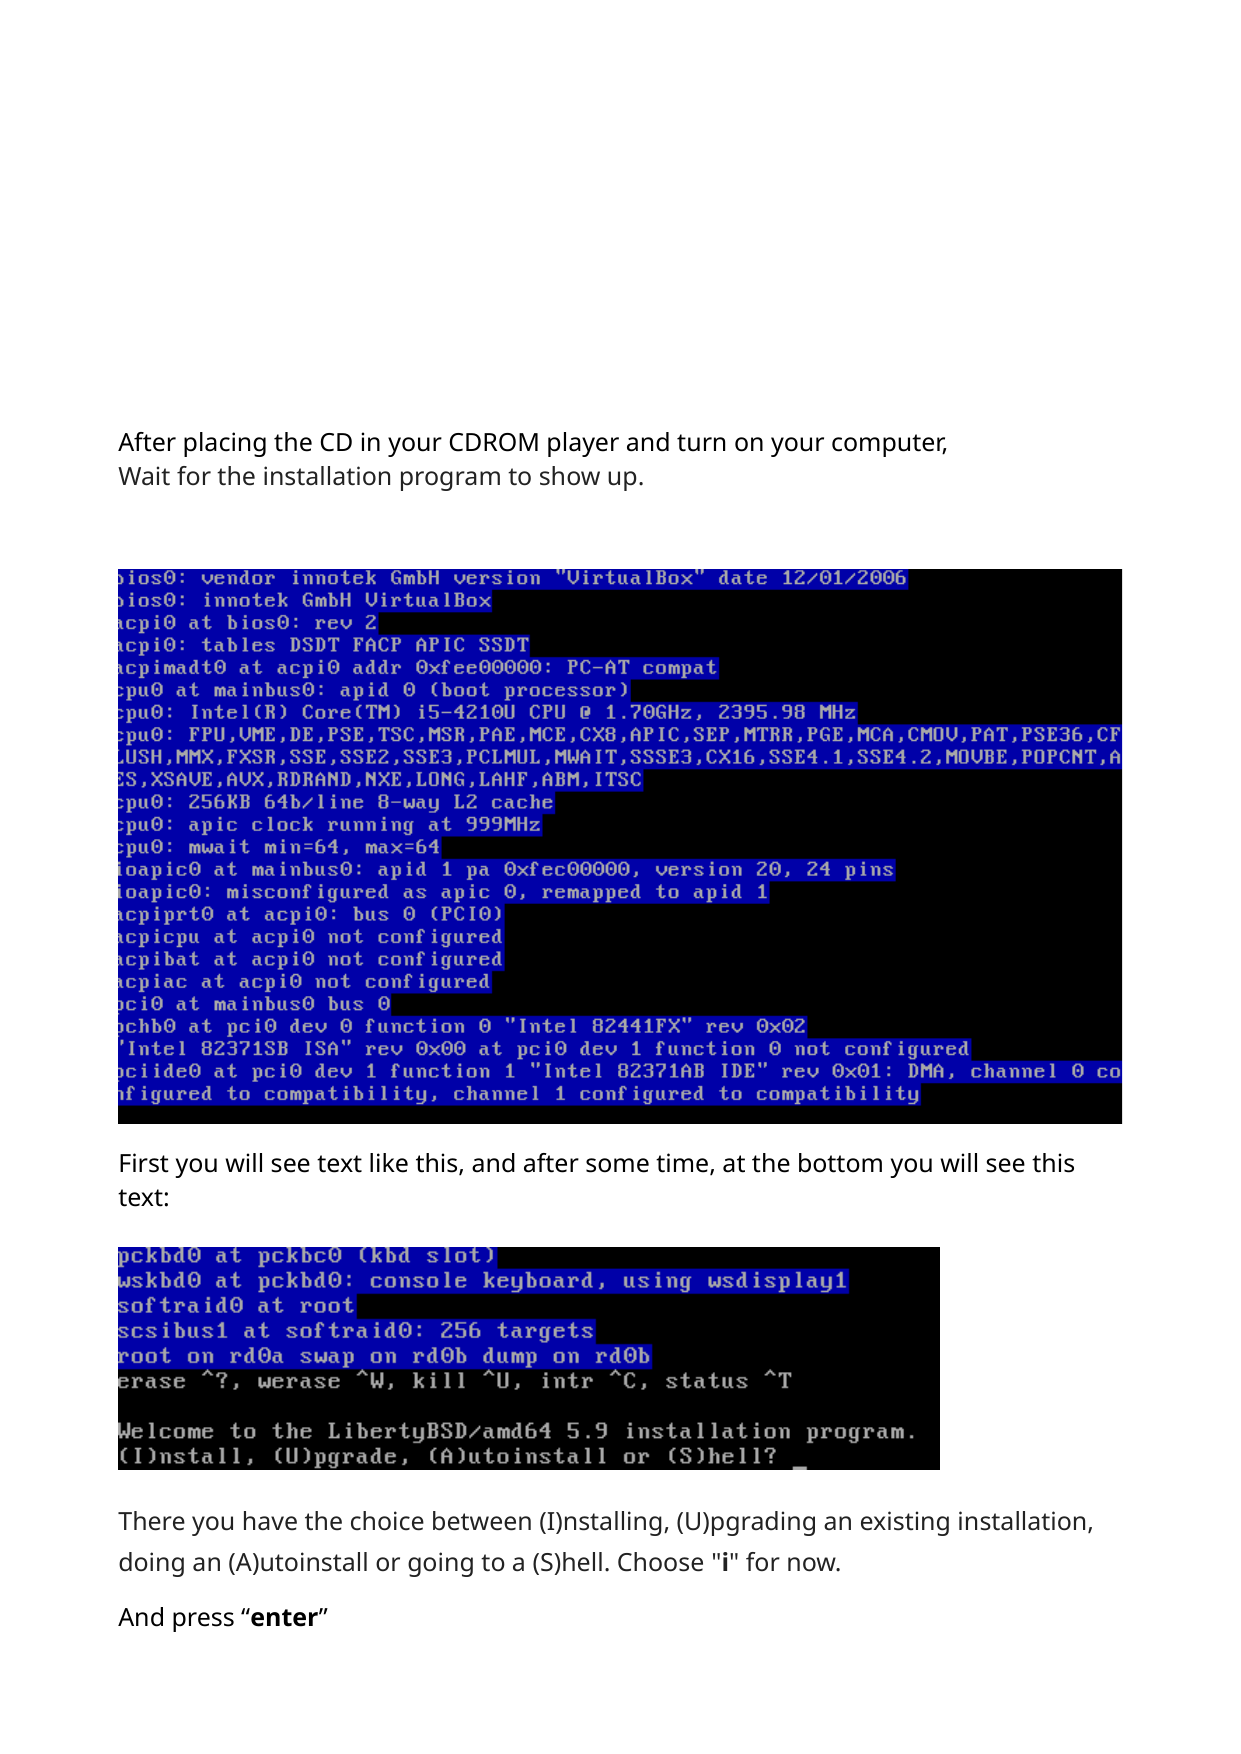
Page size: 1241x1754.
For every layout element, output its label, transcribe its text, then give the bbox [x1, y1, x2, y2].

text Wait for the installation program to show up. [118, 459, 1122, 493]
picture [118, 569, 1123, 1124]
text There you have the choice between (I)nstalling, (U)pgrading an existing installation, doing an (A)utoinstall or going to a (S)hell. Choose "i" for now. [118, 1503, 1122, 1578]
picture [118, 1247, 940, 1470]
text And press “enter” [118, 1599, 1122, 1634]
text After placing the CD in your CDROM player and turn on your computer, [118, 425, 1122, 459]
text First you will see text like this, and after some time, at the bottom you will see this text: [118, 1145, 1122, 1213]
